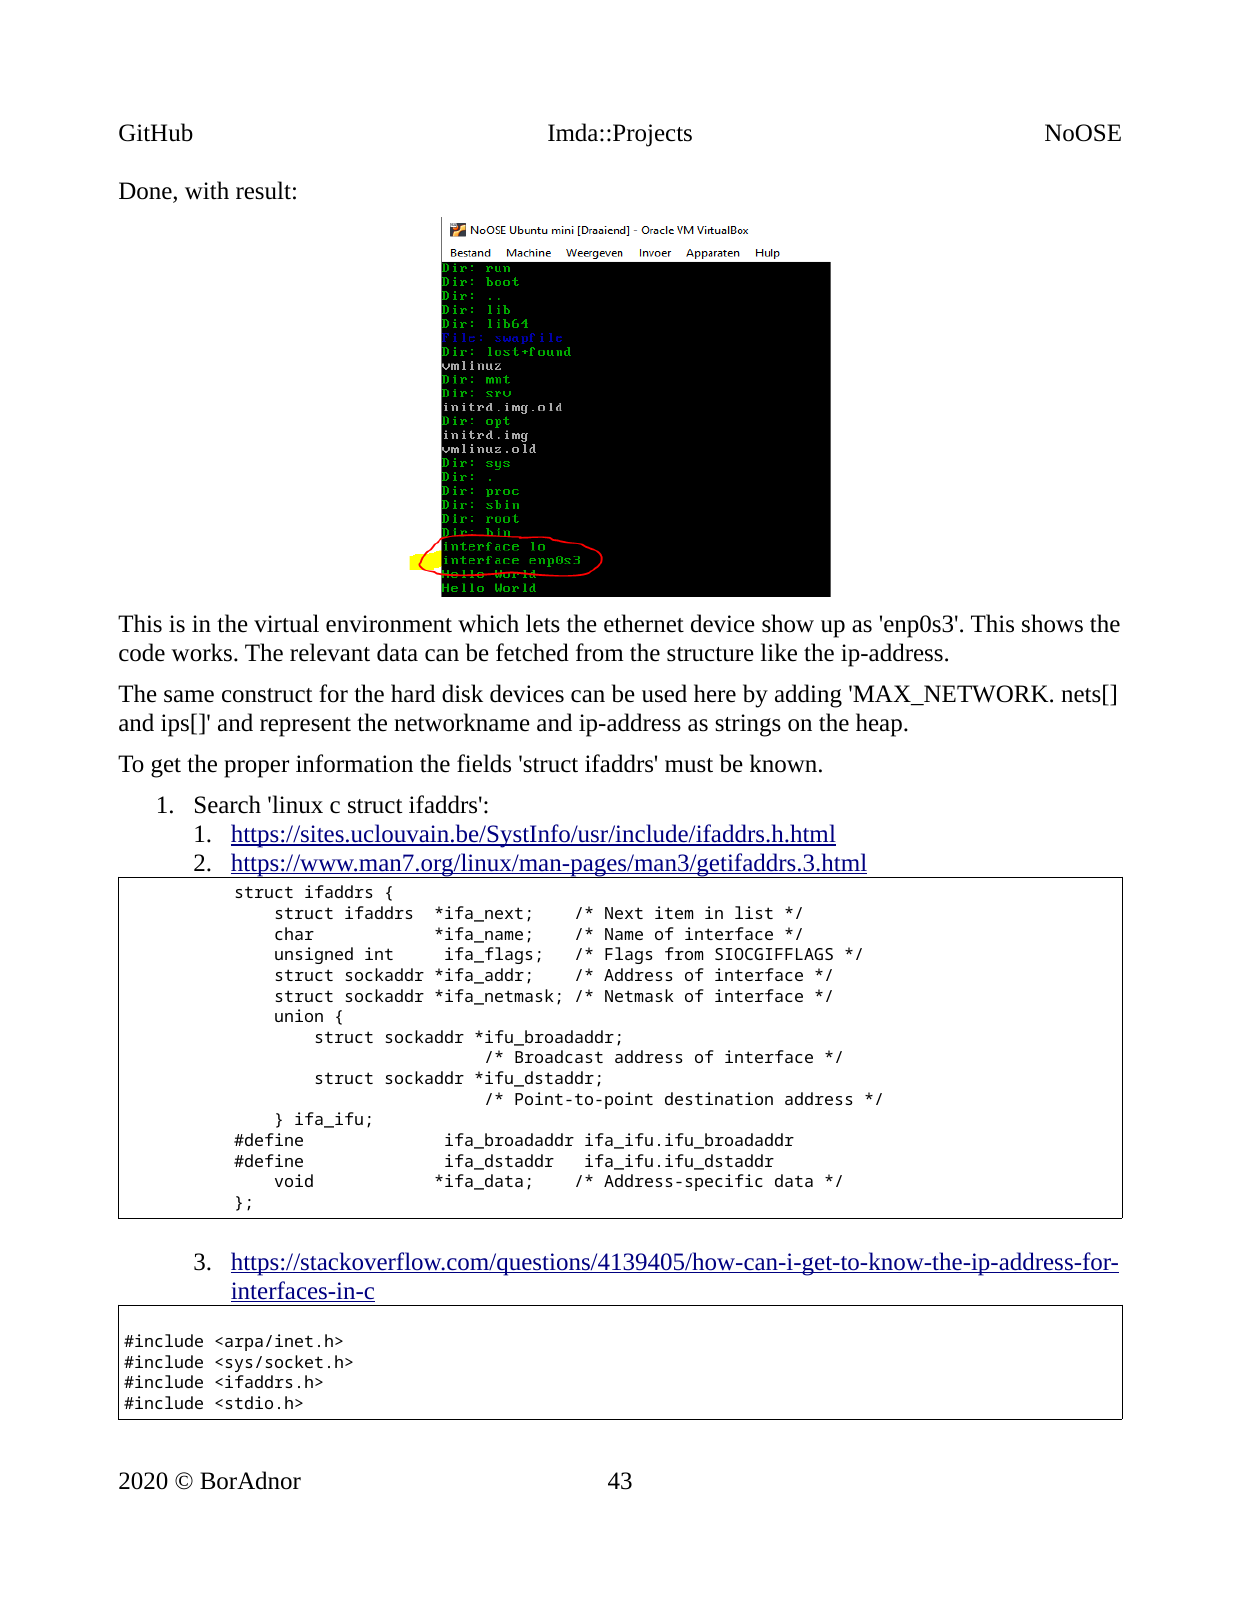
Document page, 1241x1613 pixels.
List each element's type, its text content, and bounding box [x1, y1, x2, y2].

list Search 'linux c struct ifaddrs': [156, 790, 1122, 819]
list https://stackoverflow.com/questions/4139405/how-can-i-get-to-know-the-ip-address-for-interfaces-in-c [193, 1247, 1122, 1304]
text This is in the virtual environment which lets the ethernet device show up as 'enp0s3'. This shows the code works. The relevant data can be fetched from the structure like the ip-address. [118, 609, 1122, 667]
picture [409, 217, 831, 597]
list https://www.man7.org/linux/man-pages/man3/getifaddrs.3.html [193, 848, 1122, 877]
text Done, with result: [118, 176, 1122, 205]
text The same construct for the hard disk devices can be used here by adding 'MAX_NETWORK. nets[] and ips[]' and represent the networkname and ip-address as strings on the heap. [118, 679, 1122, 737]
table_header struct ifaddrs { struct ifaddrs *ifa_next; /* Next item in list */ char *ifa_name; /* Name of interface */ unsigned int ifa_flags; /* Flags from SIOCGIFFLAGS */ struct sockaddr *ifa_addr; /* Address of interface */ struct sockaddr *ifa_netmask; /* Netmask of interface */ union { struct sockaddr *ifu_broadaddr; /* Broadcast address of interface */ struct sockaddr *ifu_dstaddr; /* Point-to-point destination address */ } ifa_ifu; #define ifa_broadaddr ifa_ifu.ifu_broadaddr #define ifa_dstaddr ifa_ifu.ifu_dstaddr void *ifa_data; /* Address-specific data */ }; [119, 878, 1122, 1218]
table_header #include <arpa/inet.h> #include <sys/socket.h> #include <ifaddrs.h> #include <stdio.h> [119, 1306, 1122, 1419]
text To get the proper information the fields 'struct ifaddrs' must be known. [118, 749, 1122, 778]
list https://sites.uclouvain.be/SystInfo/usr/include/ifaddrs.h.html [193, 819, 1122, 848]
